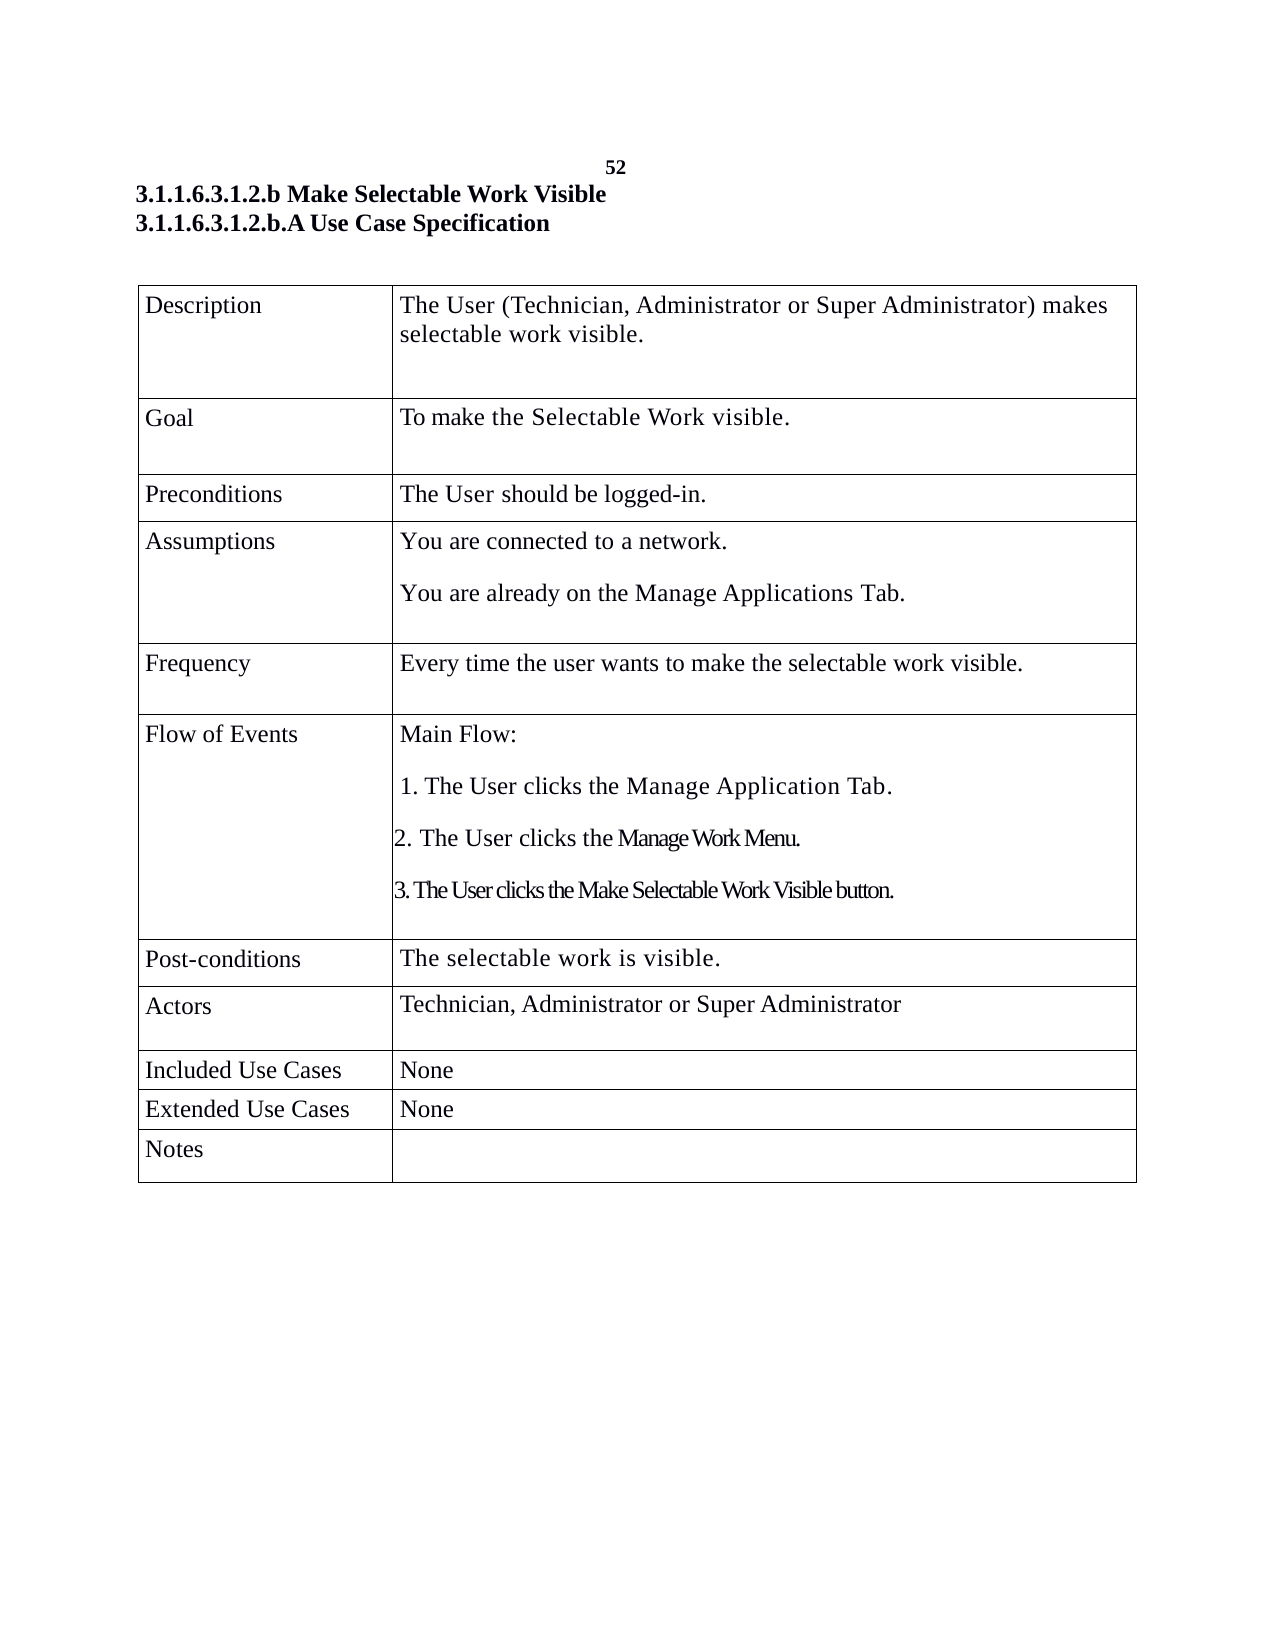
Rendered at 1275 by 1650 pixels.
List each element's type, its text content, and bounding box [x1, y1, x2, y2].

table_cell Included Use Cases [139, 1051, 392, 1089]
table_cell Technician, Administrator or Super Administrator [393, 987, 1136, 1049]
text 3.1.1.6.3.1.2.b Make Selectable Work Visible [135, 179, 1096, 208]
table_cell To make the Selectable Work visible. [393, 399, 1136, 474]
table_cell [393, 1130, 1136, 1182]
table_cell Frequency [139, 644, 392, 714]
table_cell You are connected to a network. You are already on the Manage Applications Tab. [393, 522, 1136, 643]
text 3.1.1.6.3.1.2.b.A Use Case Specification [135, 208, 1096, 237]
table_cell None [393, 1090, 1136, 1129]
table_cell None [393, 1051, 1136, 1089]
table_cell The selectable work is visible. [393, 940, 1136, 986]
table_cell Flow of Events [139, 715, 392, 939]
table_cell Assumptions [139, 522, 392, 643]
table_header The User (Technician, Administrator or Super Administrator) makes selectable work visible. [393, 286, 1136, 397]
table_cell Preconditions [139, 475, 392, 521]
table_cell The User should be logged-in. [393, 475, 1136, 521]
table_cell Notes [139, 1130, 392, 1182]
text 52 [135, 155, 1096, 179]
table_cell Every time the user wants to make the selectable work visible. [393, 644, 1136, 714]
table_cell Main Flow: 1. The User clicks the Manage Application Tab. 2. The User clicks the Manage Work Menu. 3. The User clicks the Make Selectable Work Visible button. [393, 715, 1136, 939]
table_cell Post-conditions [139, 940, 392, 986]
table_cell Goal [139, 399, 392, 474]
table_cell Actors [139, 987, 392, 1049]
table_cell Extended Use Cases [139, 1090, 392, 1129]
table_header Description [139, 286, 392, 397]
